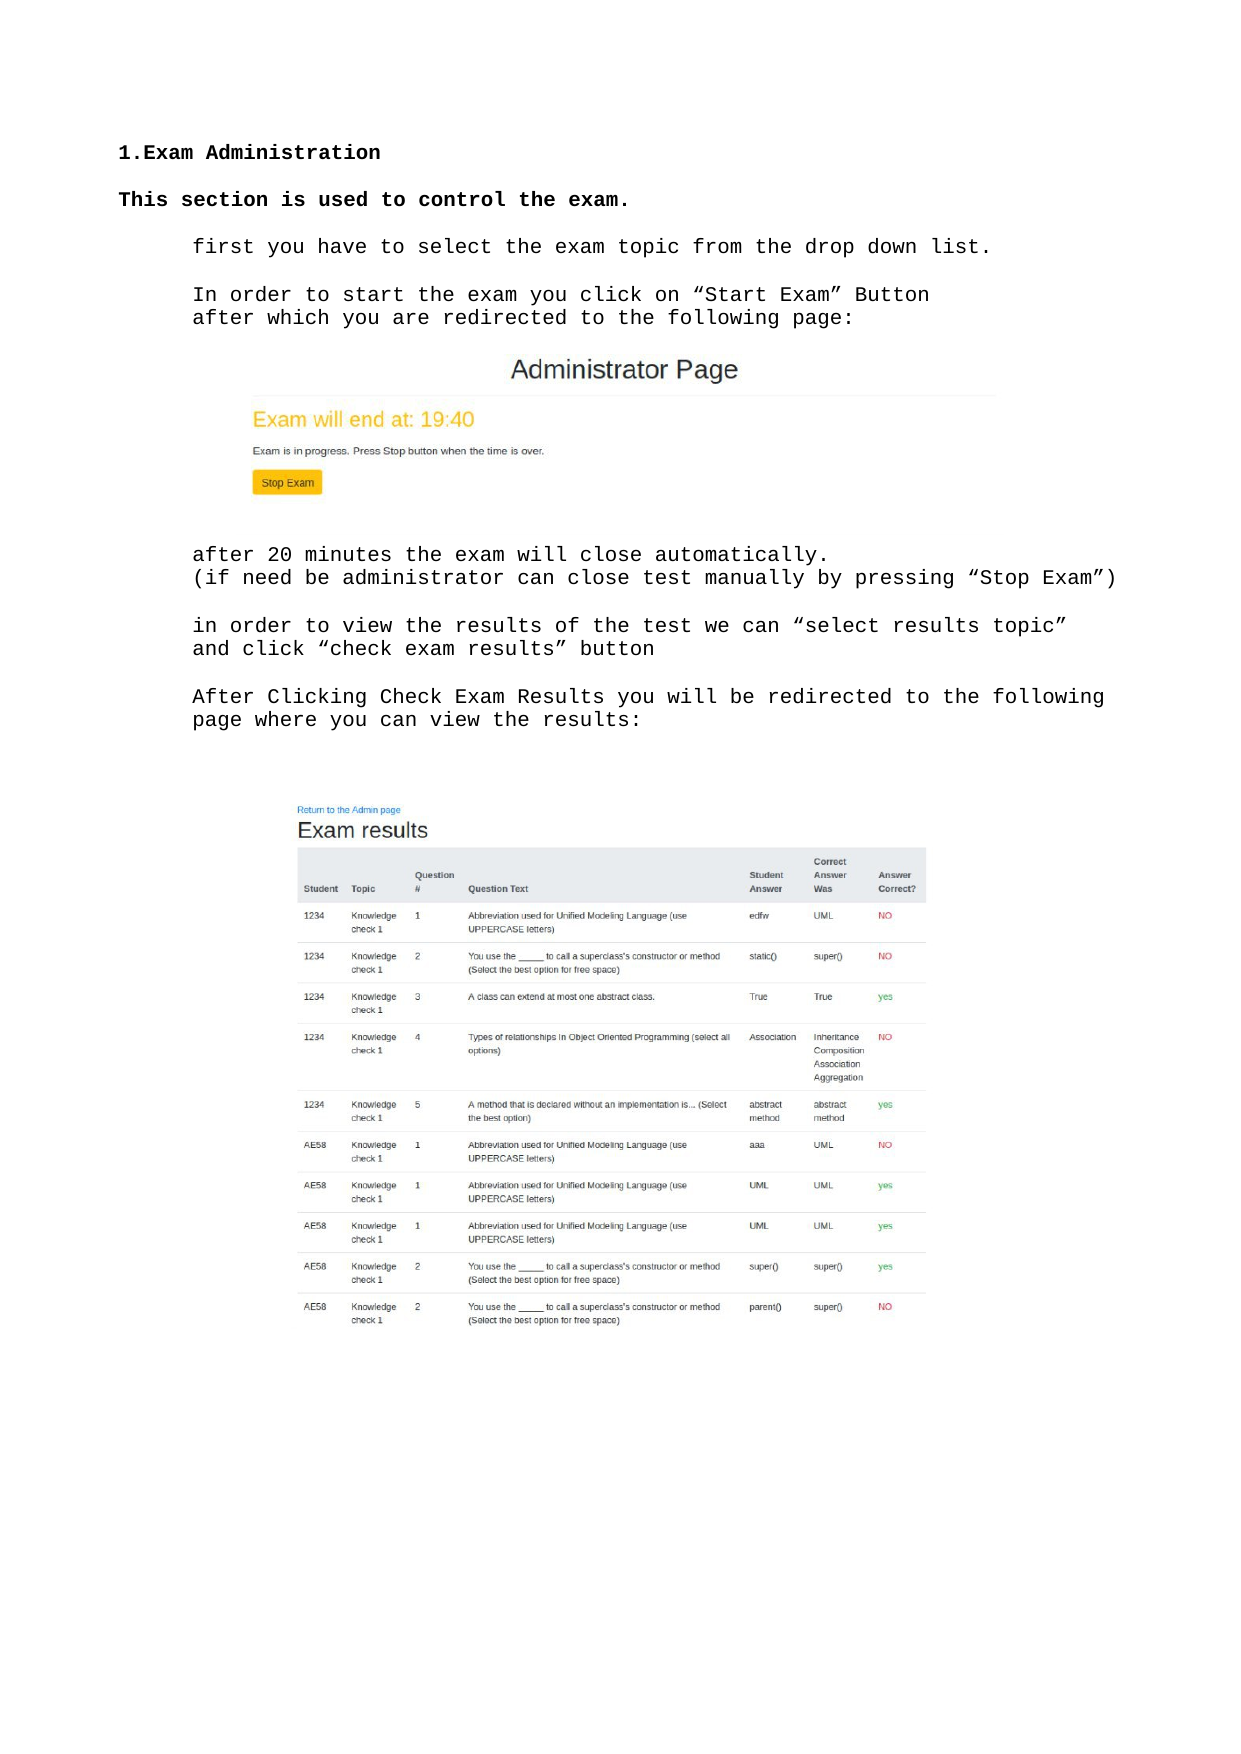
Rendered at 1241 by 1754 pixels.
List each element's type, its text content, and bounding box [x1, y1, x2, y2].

text In order to start the exam you click on “Start Exam” Button [118, 284, 1122, 307]
text first you have to select the exam topic from the drop down list. [118, 236, 1122, 260]
picture [236, 354, 1004, 535]
text 1.Exam Administration [118, 142, 1122, 165]
text and click “check exam results” button [118, 638, 1122, 662]
picture [290, 804, 937, 1329]
text (if need be administrator can close test manually by pressing “Stop Exam”) [118, 567, 1122, 591]
text in order to view the results of the test we can “select results topic” [118, 615, 1122, 638]
text After Clicking Check Exam Results you will be redirected to the following page where you can view the results: [118, 686, 1122, 733]
text after 20 minutes the exam will close automatically. [118, 520, 1122, 567]
text This section is used to control the exam. [118, 189, 1122, 213]
text after which you are redirected to the following page: [118, 307, 1122, 331]
